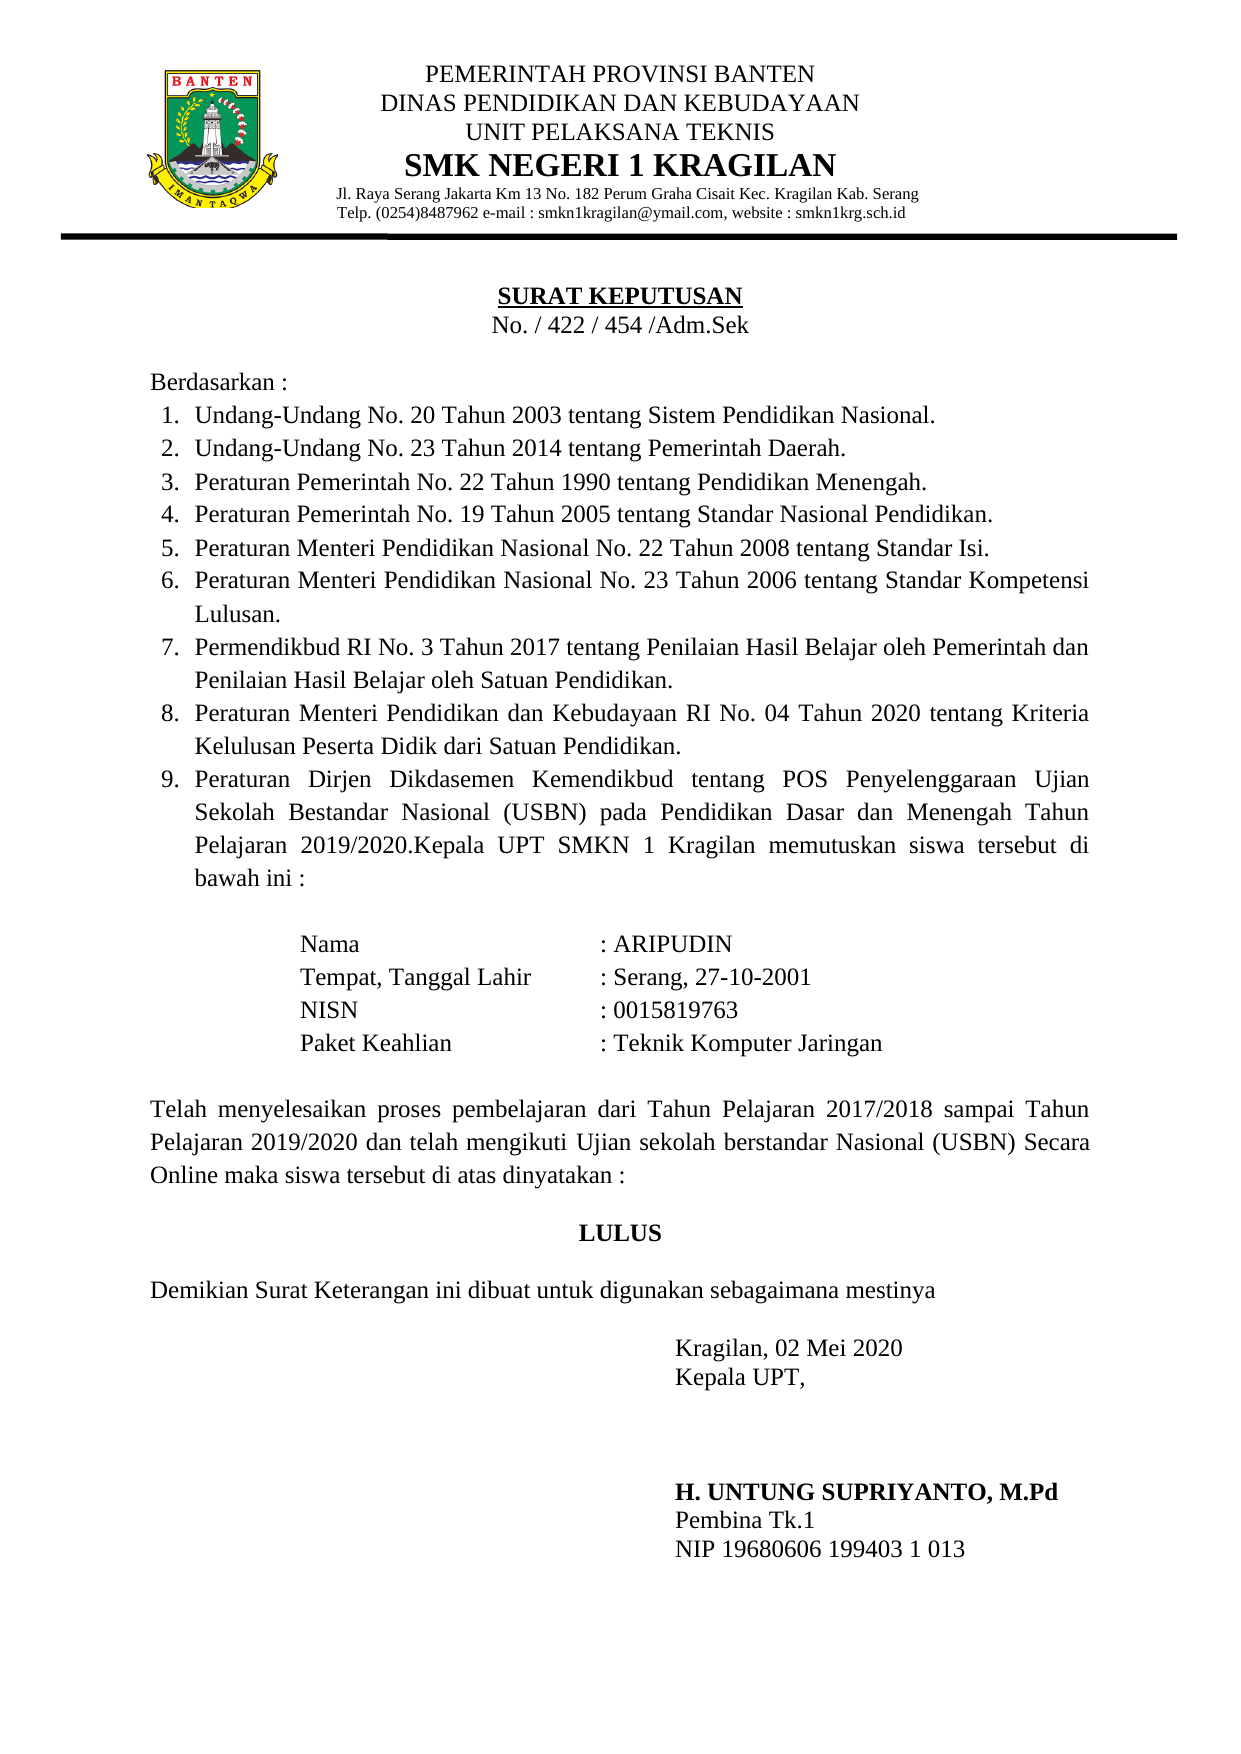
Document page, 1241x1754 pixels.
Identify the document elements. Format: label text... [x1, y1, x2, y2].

list Permendikbud RI No. 3 Tahun 2017 tentang Penilaian Hasil Belajar oleh Pemerintah dan Penilaian Hasil Belajar oleh Satuan Pendidikan. [179, 632, 1090, 693]
list Peraturan Dirjen Dikdasemen Kemendikbud tentang POS Penyelenggaraan Ujian Sekolah Bestandar Nasional (USBN) pada Pendidikan Dasar dan Menengah Tahun Pelajaran 2019/2020.Kepala UPT SMKN 1 Kragilan memutuskan siswa tersebut di bawah ini : [179, 764, 1090, 892]
list Peraturan Menteri Pendidikan dan Kebudayaan RI No. 04 Tahun 2020 tentang Kriteria Kelulusan Peserta Didik dari Satuan Pendidikan. [179, 698, 1090, 759]
text Pembina Tk.1 [150, 1506, 1090, 1534]
text Kepala UPT, [150, 1362, 1090, 1391]
list Undang-Undang No. 23 Tahun 2014 tentang Pemerintah Daerah. [179, 433, 1090, 462]
text Kragilan, 02 Mei 2020 [150, 1333, 1090, 1362]
text NIP 19680606 199403 1 013 [150, 1534, 1090, 1563]
list Peraturan Pemerintah No. 19 Tahun 2005 tentang Standar Nasional Pendidikan. [179, 499, 1090, 528]
list Undang-Undang No. 20 Tahun 2003 tentang Sistem Pendidikan Nasional. [179, 401, 1090, 429]
picture [146, 70, 279, 208]
list Peraturan Pemerintah No. 22 Tahun 1990 tentang Pendidikan Menengah. [179, 467, 1090, 495]
text Telah menyelesaikan proses pembelajaran dari Tahun Pelajaran 2017/2018 sampai Tahun Pelajaran 2019/2020 dan telah mengikuti Ujian sekolah berstandar Nasional (USBN) Secara Online maka siswa tersebut di atas dinyatakan : [150, 1094, 1090, 1189]
list Peraturan Menteri Pendidikan Nasional No. 22 Tahun 2008 tentang Standar Isi. [179, 533, 1090, 561]
text Demikian Surat Keterangan ini dibuat untuk digunakan sebagaimana mestinya [150, 1276, 1090, 1304]
text LULUS [150, 1218, 1090, 1247]
text Nama : ARIPUDIN [150, 929, 1090, 958]
text SURAT KEPUTUSAN [150, 281, 1090, 310]
text NISN : 0015819763 [150, 995, 1090, 1024]
text H. UNTUNG SUPRIYANTO, M.Pd [150, 1477, 1090, 1506]
text Paket Keahlian : Teknik Komputer Jaringan [150, 1028, 1090, 1057]
text Berdasarkan : [150, 367, 1090, 396]
text Tempat, Tanggal Lahir : Serang, 27-10-2001 [150, 962, 1090, 991]
text No. / 422 / 454 /Adm.Sek [150, 310, 1090, 339]
list Peraturan Menteri Pendidikan Nasional No. 23 Tahun 2006 tentang Standar Kompetensi Lulusan. [179, 566, 1090, 627]
